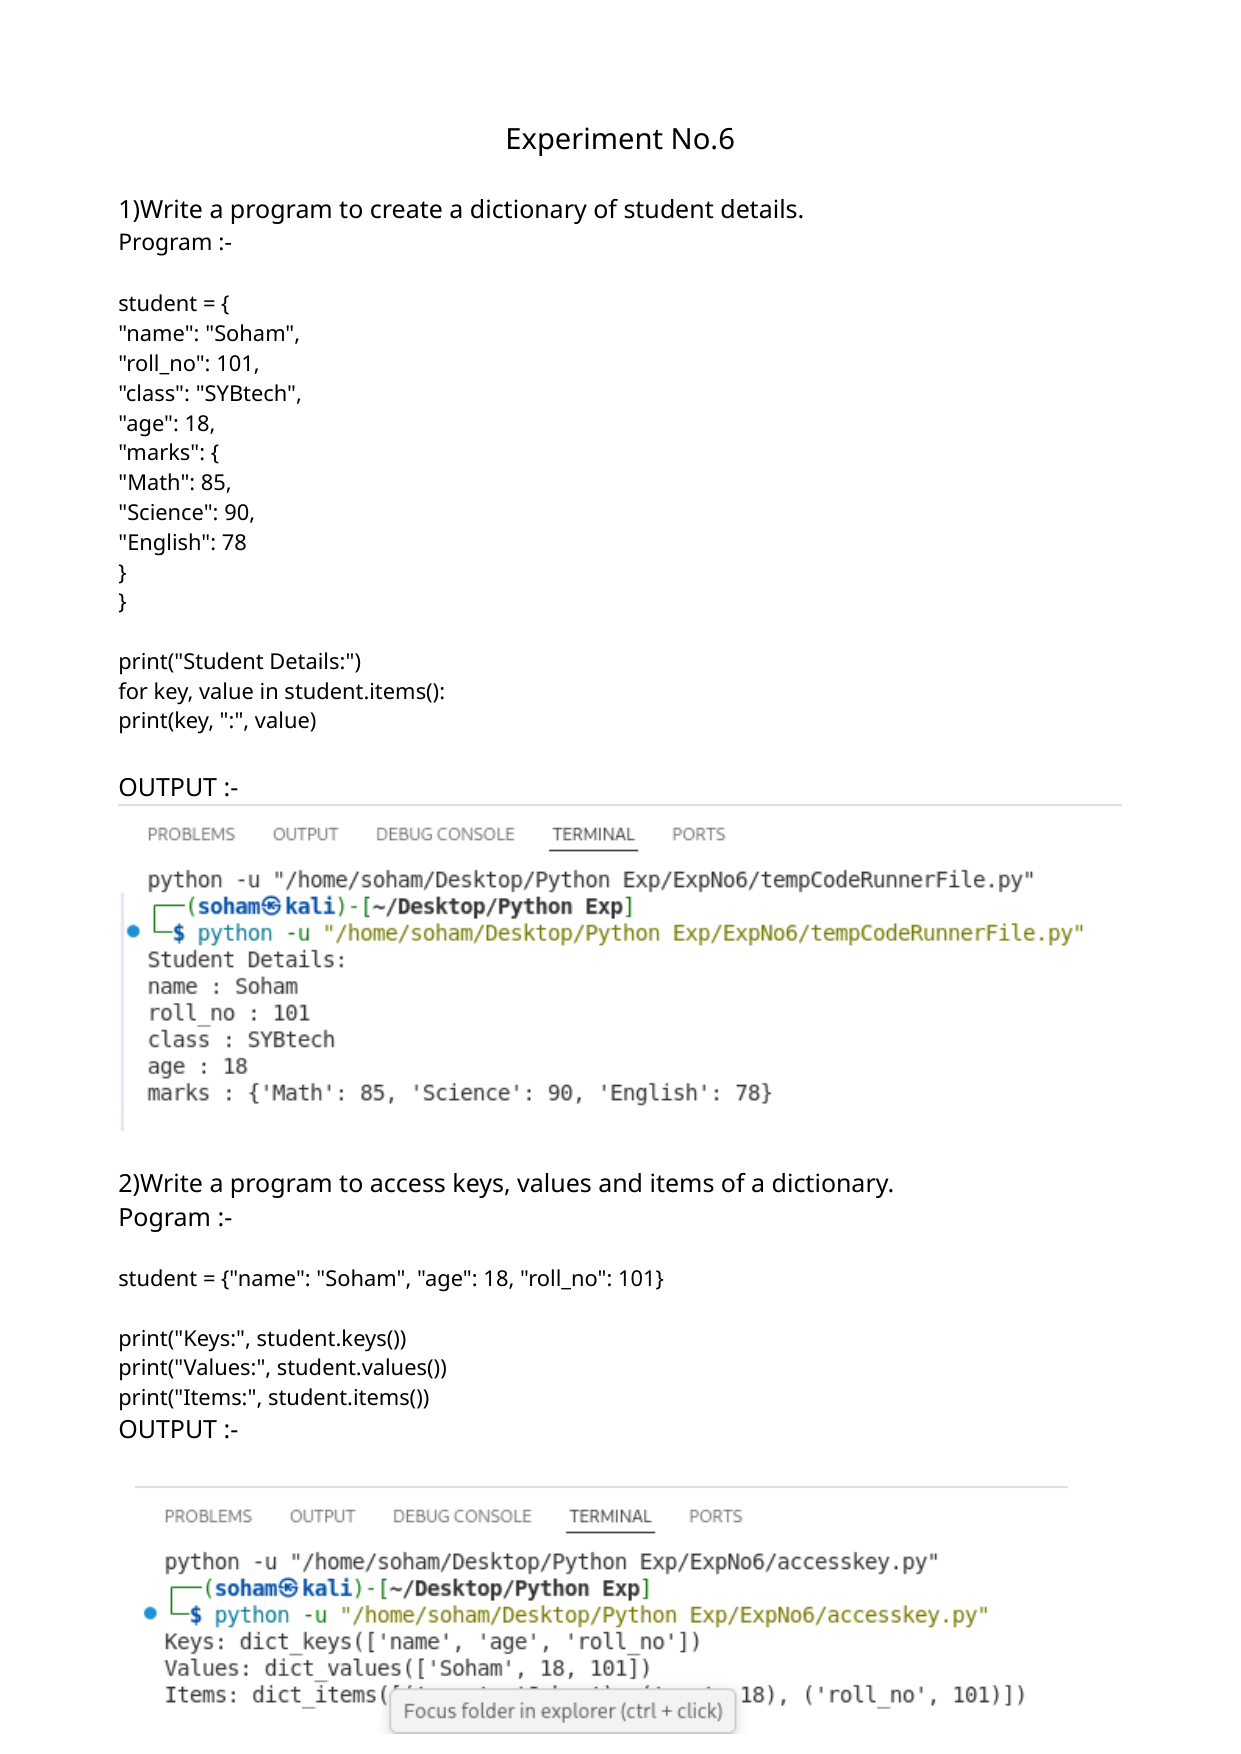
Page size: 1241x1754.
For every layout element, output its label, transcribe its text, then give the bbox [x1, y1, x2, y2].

text } [118, 557, 1122, 586]
text 2)Write a program to access keys, values and items of a dictionary. [118, 1165, 1122, 1199]
text "Science": 90, [118, 497, 1122, 527]
text Program :- [118, 226, 1122, 257]
text student = { [118, 288, 1122, 318]
picture [135, 1485, 1068, 1734]
text } [118, 586, 1122, 616]
text print("Keys:", student.keys()) [118, 1323, 1122, 1352]
text Experiment No.6 [118, 118, 1122, 158]
text student = {"name": "Soham", "age": 18, "roll_no": 101} [118, 1263, 1122, 1293]
text for key, value in student.items(): [118, 676, 1122, 705]
text "marks": { [118, 437, 1122, 467]
text print(key, ":", value) [118, 705, 1122, 735]
text OUTPUT :- [118, 769, 1122, 803]
picture [118, 803, 1123, 1132]
text print("Items:", student.items()) [118, 1382, 1122, 1412]
text Pogram :- [118, 1199, 1122, 1233]
text "class": "SYBtech", [118, 378, 1122, 408]
text "Math": 85, [118, 467, 1122, 497]
text "name": "Soham", [118, 318, 1122, 348]
text "roll_no": 101, [118, 348, 1122, 378]
text "English": 78 [118, 527, 1122, 557]
text print("Student Details:") [118, 646, 1122, 676]
text print("Values:", student.values()) [118, 1352, 1122, 1382]
text "age": 18, [118, 408, 1122, 437]
text OUTPUT :- [118, 1412, 1122, 1446]
text 1)Write a program to create a dictionary of student details. [118, 192, 1122, 226]
